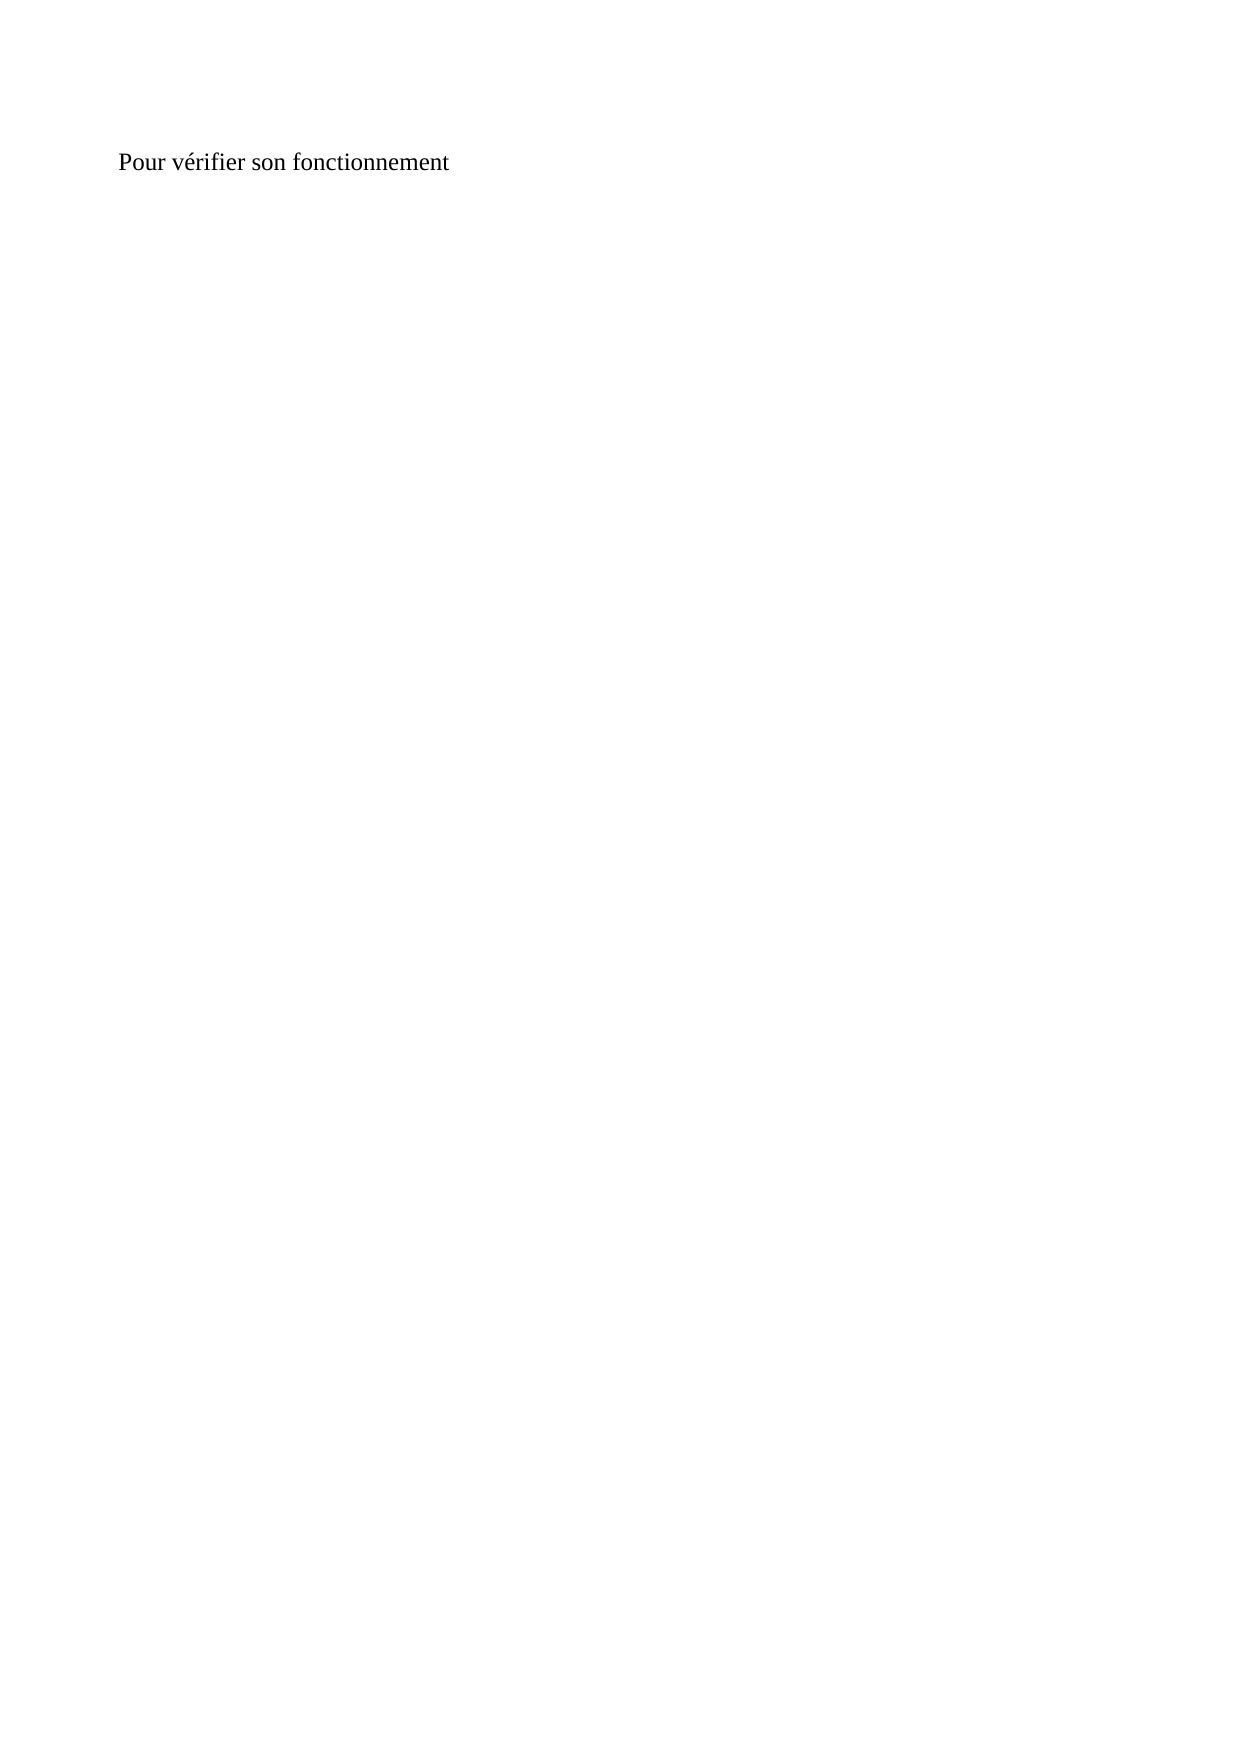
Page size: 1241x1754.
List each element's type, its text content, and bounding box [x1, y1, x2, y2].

text Pour vérifier son fonctionnement [118, 147, 1122, 176]
